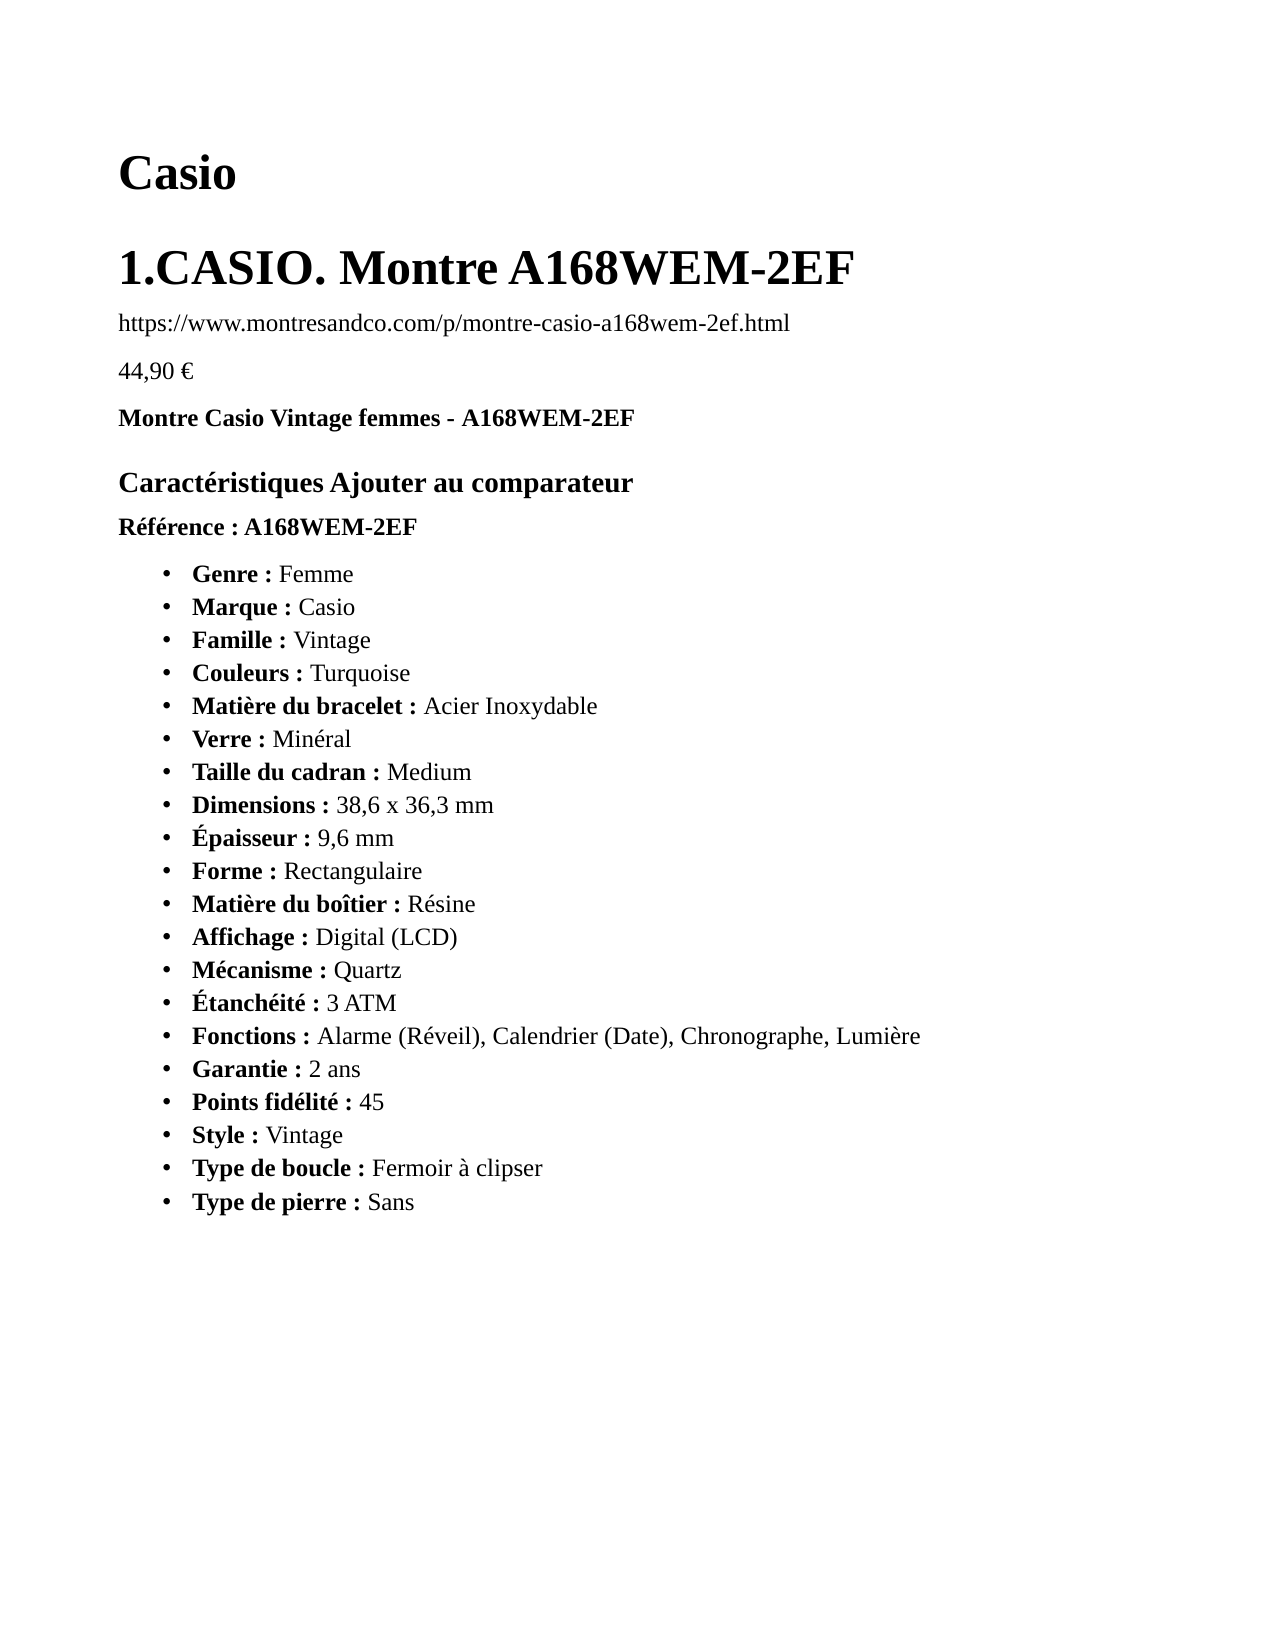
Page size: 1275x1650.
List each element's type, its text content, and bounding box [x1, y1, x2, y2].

list Couleurs : Turquoise [162, 658, 1157, 687]
list Forme : Rectangulaire [162, 856, 1157, 885]
list Matière du boîtier : Résine [162, 889, 1157, 918]
list Affichage : Digital (LCD) [162, 922, 1157, 951]
list Garantie : 2 ans [162, 1054, 1157, 1083]
subtitle Casio [118, 143, 1157, 201]
list Verre : Minéral [162, 724, 1157, 753]
list Style : Vintage [162, 1121, 1157, 1149]
list Type de boucle : Fermoir à clipser [162, 1153, 1157, 1182]
list Taille du cadran : Medium [162, 757, 1157, 786]
list Type de pierre : Sans [162, 1187, 1157, 1215]
list Marque : Casio [162, 592, 1157, 621]
list Épaisseur : 9,6 mm [162, 823, 1157, 852]
list Mécanisme : Quartz [162, 955, 1157, 984]
list Genre : Femme [162, 559, 1157, 588]
list Fonctions : Alarme (Réveil), Calendrier (Date), Chronographe, Lumière [162, 1021, 1157, 1050]
list Étanchéité : 3 ATM [162, 988, 1157, 1017]
subtitle 1.CASIO. Montre A168WEM-2EF [118, 238, 1157, 296]
list Famille : Vintage [162, 625, 1157, 654]
subtitle Caractéristiques Ajouter au comparateur [118, 466, 1157, 499]
list Dimensions : 38,6 x 36,3 mm [162, 790, 1157, 819]
text 44,90 € [118, 356, 1157, 384]
text Référence : A168WEM-2EF [118, 512, 1157, 540]
text https://www.montresandco.com/p/montre-casio-a168wem-2ef.html [118, 308, 1157, 337]
list Matière du bracelet : Acier Inoxydable [162, 691, 1157, 720]
text Montre Casio Vintage femmes - A168WEM-2EF [118, 403, 1157, 432]
list Points fidélité : 45 [162, 1087, 1157, 1116]
